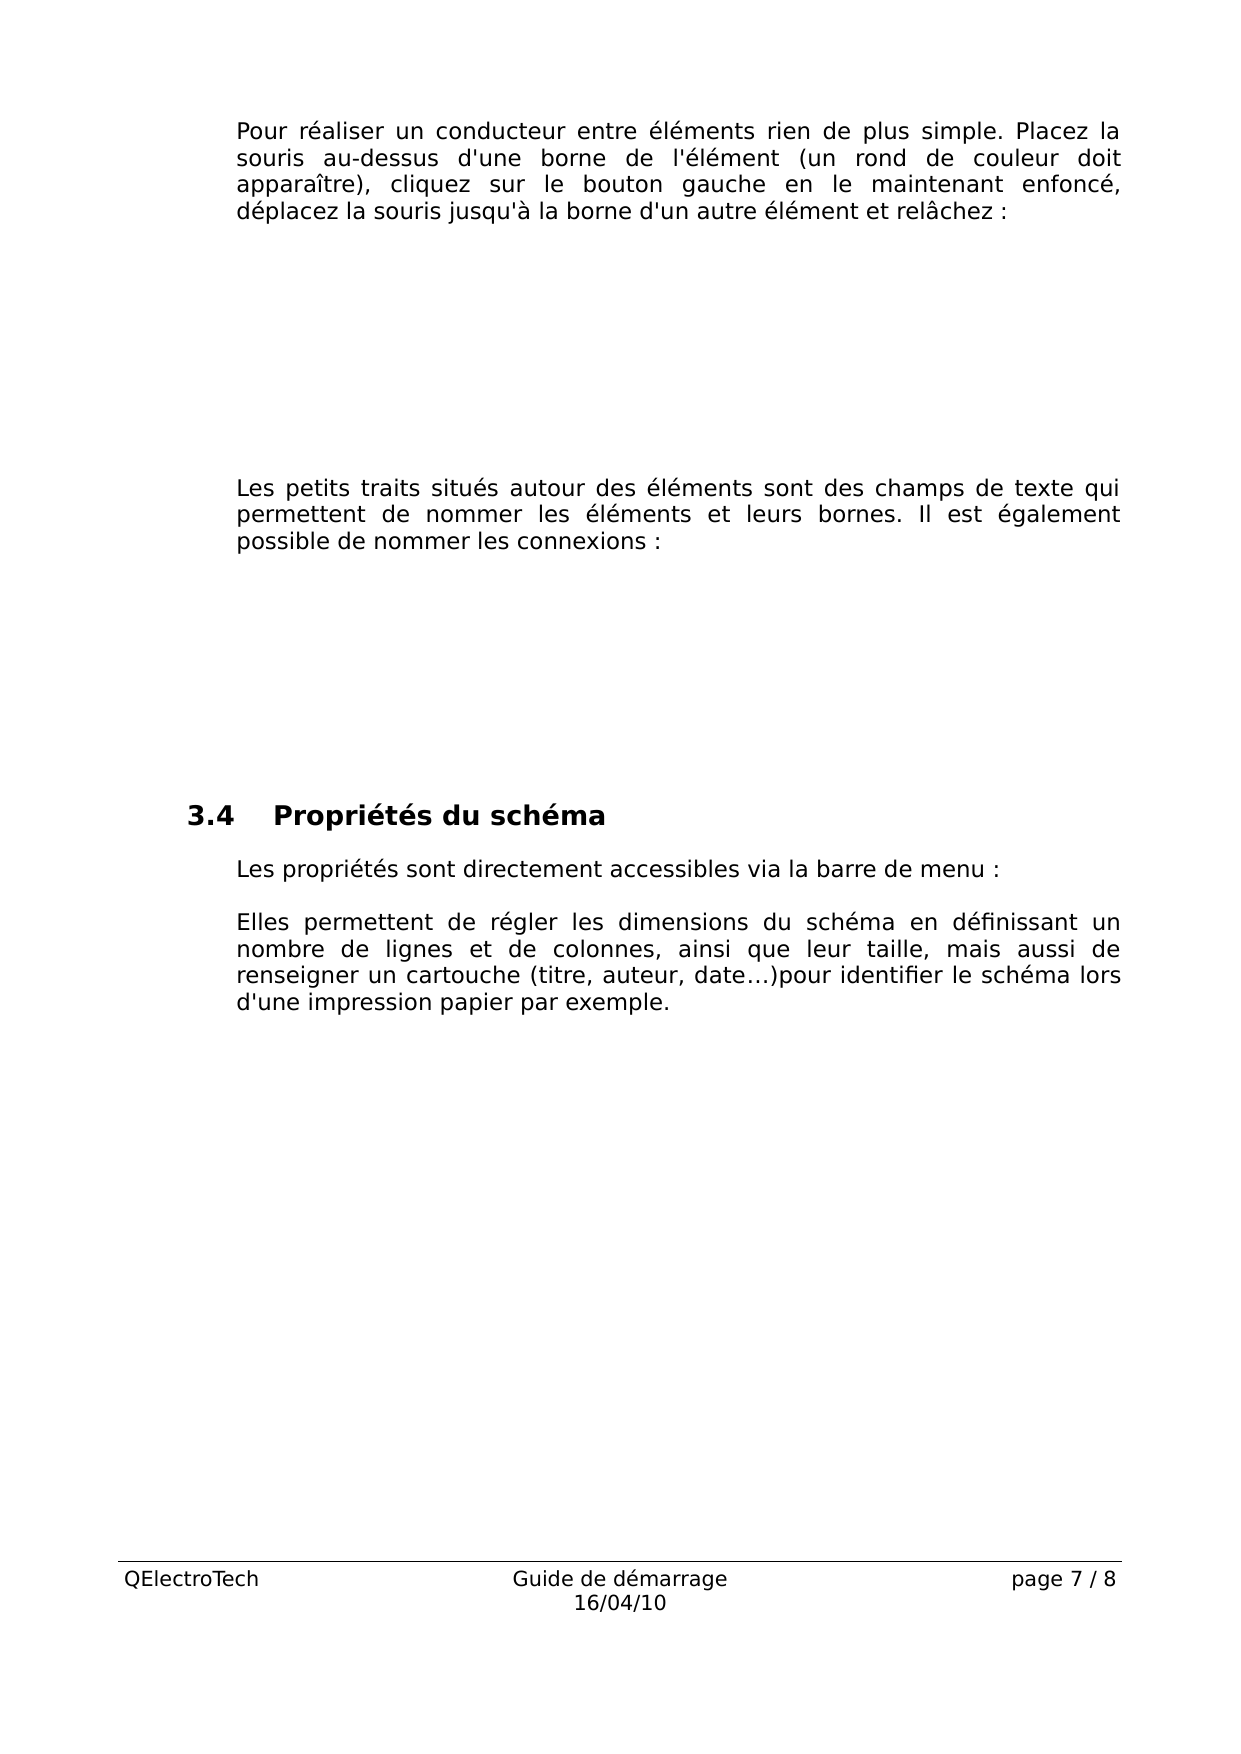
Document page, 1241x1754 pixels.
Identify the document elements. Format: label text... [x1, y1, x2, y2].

text Les petits traits situés autour des éléments sont des champs de texte qui permettent de nommer les éléments et leurs bornes. Il est également possible de nommer les connexions : [236, 475, 1122, 555]
text Elles permettent de régler les dimensions du schéma en définissant un nombre de lignes et de colonnes, ainsi que leur taille, mais aussi de renseigner un cartouche (titre, auteur, date…)pour identifier le schéma lors d'une impression papier par exemple. [236, 909, 1122, 1016]
text Les propriétés sont directement accessibles via la barre de menu : [236, 844, 1122, 883]
text Pour réaliser un conducteur entre éléments rien de plus simple. Placez la souris au-dessus d'une borne de l'élément (un rond de couleur doit apparaître), cliquez sur le bouton gauche en le maintenant enfoncé, déplacez la souris jusqu'à la borne d'un autre élément et relâchez : [236, 118, 1122, 225]
subtitle Propriétés du schéma [125, 800, 1122, 832]
